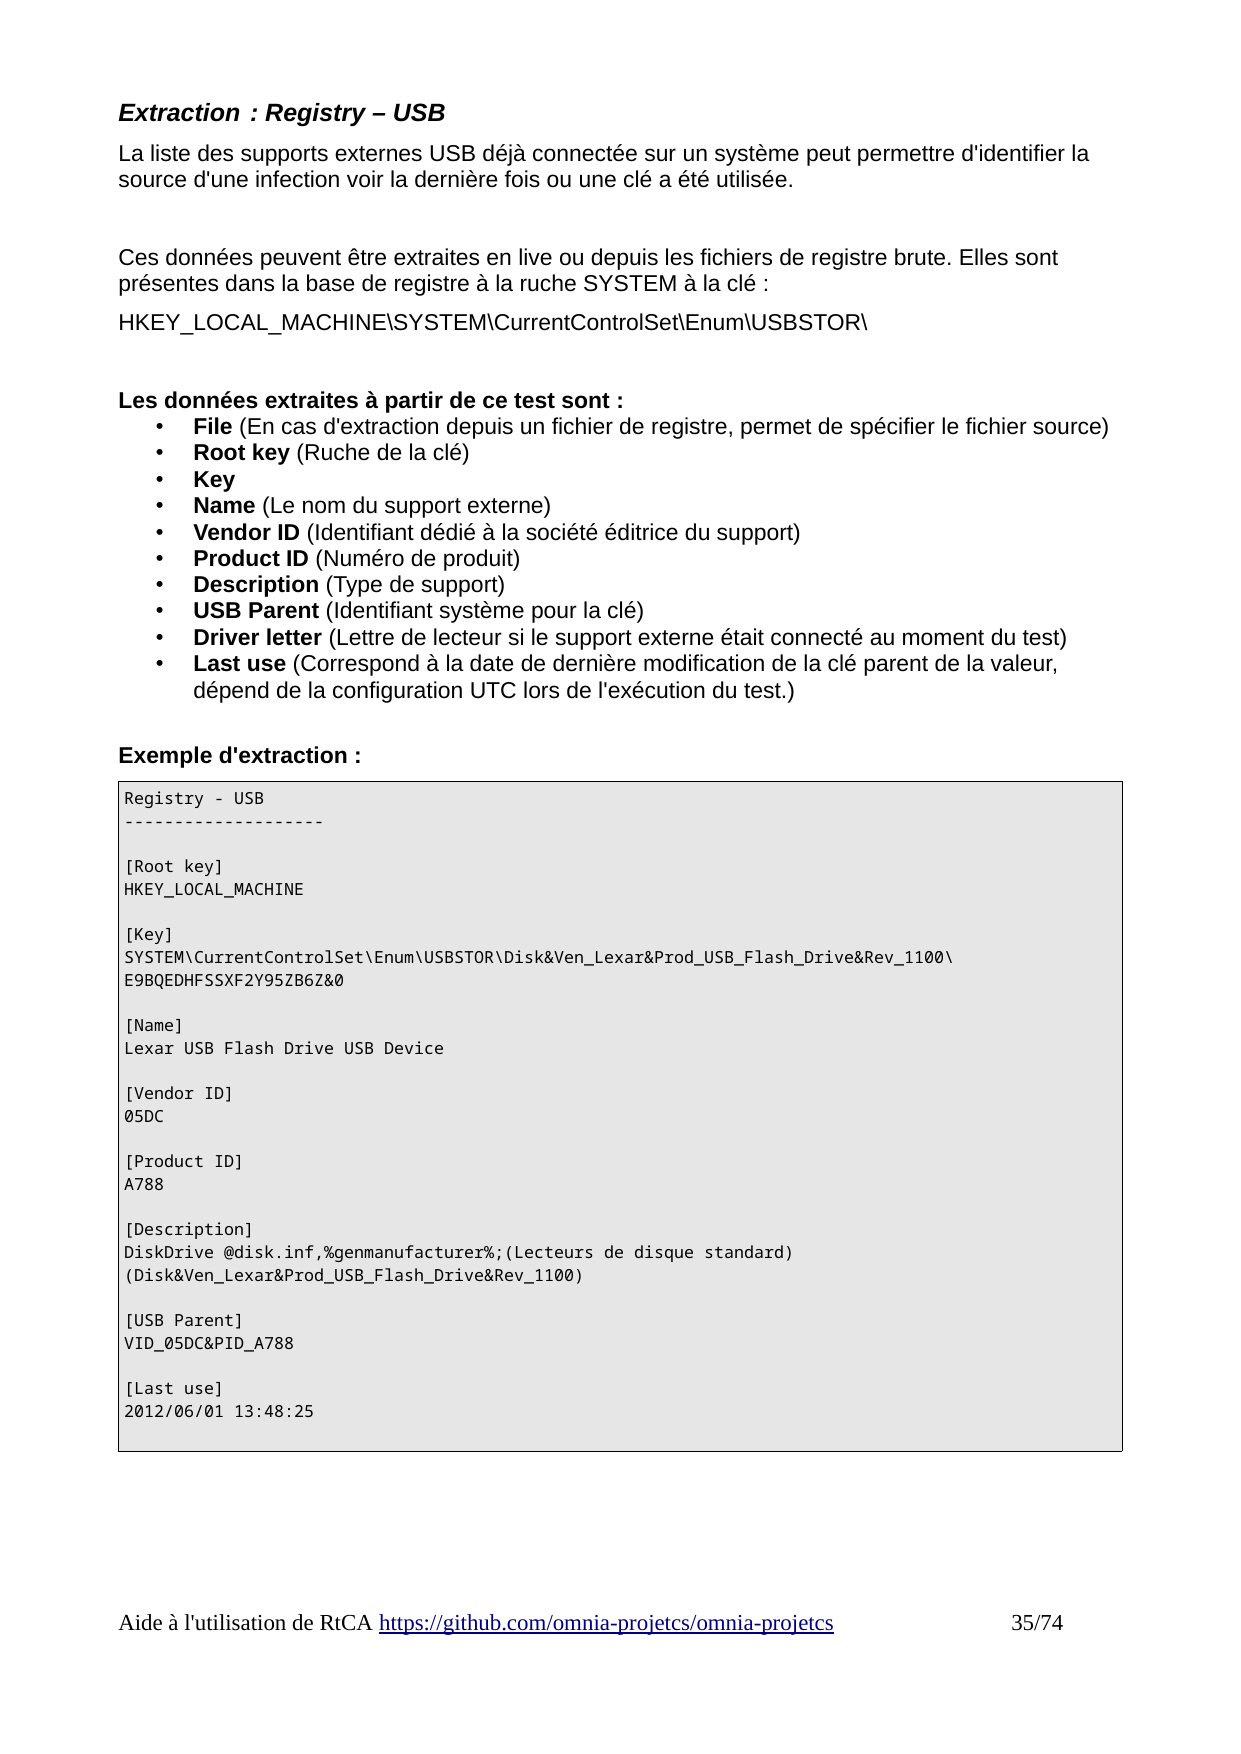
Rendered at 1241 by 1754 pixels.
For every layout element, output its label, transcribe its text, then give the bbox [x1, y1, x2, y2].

text Ces données peuvent être extraites en live ou depuis les fichiers de registre brute. Elles sont présentes dans la base de registre à la ruche SYSTEM à la clé : [118, 244, 1122, 296]
list Description (Type de support) [156, 571, 1122, 597]
text HKEY_LOCAL_MACHINE\SYSTEM\CurrentControlSet\Enum\USBSTOR\ [118, 309, 1122, 335]
list Name (Le nom du support externe) [156, 492, 1122, 518]
table_header Registry - USB -------------------- [Root key] HKEY_LOCAL_MACHINE [Key] SYSTEM\CurrentControlSet\Enum\USBSTOR\Disk&Ven_Lexar&Prod_USB_Flash_Drive&Rev_1100\E9BQEDHFSSXF2Y95ZB6Z&0 [Name] Lexar USB Flash Drive USB Device [Vendor ID] 05DC [Product ID] A788 [Description] DiskDrive @disk.inf,%genmanufacturer%;(Lecteurs de disque standard) (Disk&Ven_Lexar&Prod_USB_Flash_Drive&Rev_1100) [USB Parent] VID_05DC&PID_A788 [Last use] 2012/06/01 13:48:25 [119, 782, 1122, 1451]
list Root key (Ruche de la clé) [156, 439, 1122, 466]
list Last use (Correspond à la date de dernière modification de la clé parent de la valeur, dépend de la configuration UTC lors de l'exécution du test.) [156, 650, 1122, 703]
list Key [156, 466, 1122, 492]
list Product ID (Numéro de produit) [156, 545, 1122, 571]
list Driver letter (Lettre de lecteur si le support externe était connecté au moment du test) [156, 624, 1122, 650]
text Les données extraites à partir de ce test sont : [118, 387, 1122, 413]
list File (En cas d'extraction depuis un fichier de registre, permet de spécifier le fichier source) [156, 413, 1122, 439]
subtitle Extraction : Registry – USB [118, 98, 1122, 127]
list USB Parent (Identifiant système pour la clé) [156, 597, 1122, 624]
text Exemple d'extraction : [118, 742, 1122, 768]
text La liste des supports externes USB déjà connectée sur un système peut permettre d'identifier la source d'une infection voir la dernière fois ou une clé a été utilisée. [118, 140, 1122, 192]
list Vendor ID (Identifiant dédié à la société éditrice du support) [156, 518, 1122, 545]
